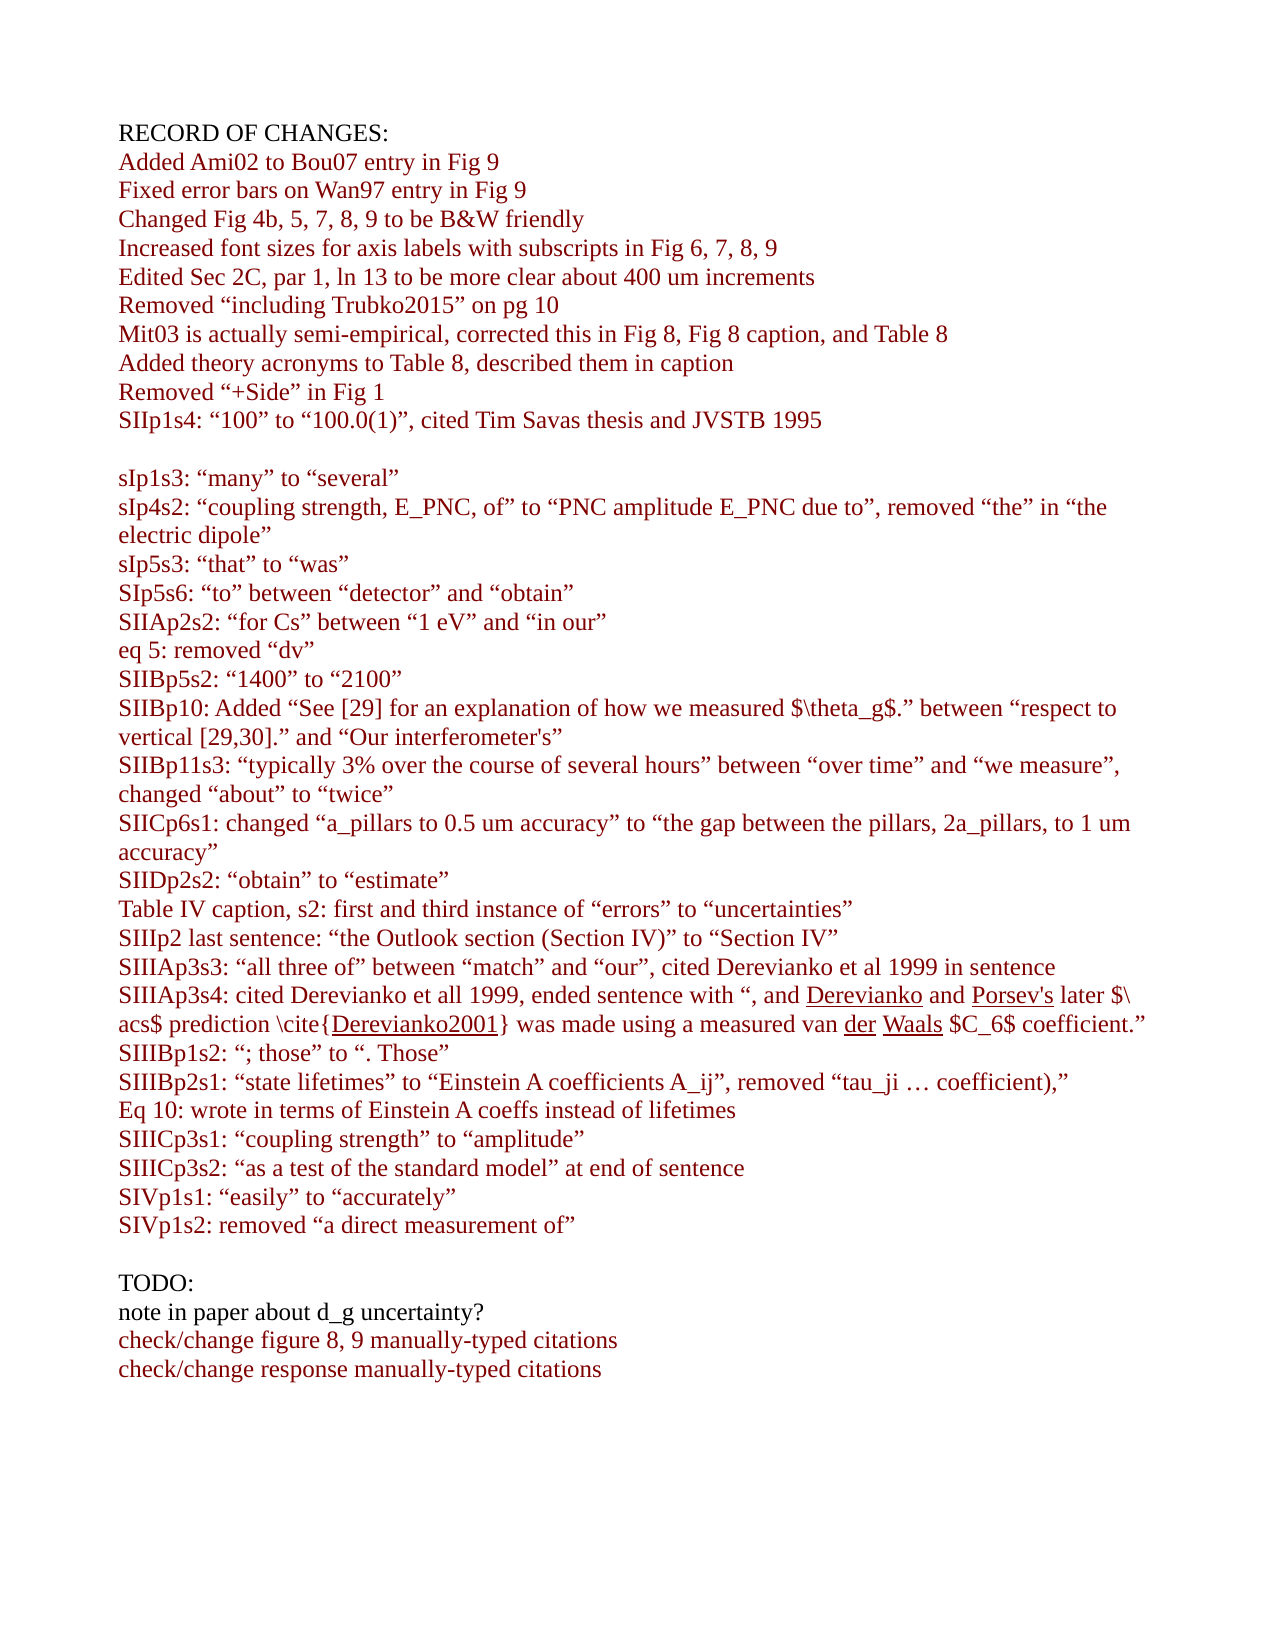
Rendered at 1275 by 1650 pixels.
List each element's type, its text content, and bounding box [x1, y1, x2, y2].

text SIIAp2s2: “for Cs” between “1 eV” and “in our” [118, 607, 1157, 636]
text SIIBp11s3: “typically 3% over the course of several hours” between “over time” and “we measure”, changed “about” to “twice” [118, 751, 1157, 808]
text SIIIAp3s3: “all three of” between “match” and “our”, cited Derevianko et al 1999 in sentence [118, 952, 1157, 981]
text SIIp1s4: “100” to “100.0(1)”, cited Tim Savas thesis and JVSTB 1995 [118, 406, 1157, 434]
text Removed “including Trubko2015” on pg 10 [118, 291, 1157, 319]
text Changed Fig 4b, 5, 7, 8, 9 to be B&W friendly [118, 204, 1157, 233]
text eq 5: removed “dv” [118, 636, 1157, 664]
text Fixed error bars on Wan97 entry in Fig 9 [118, 176, 1157, 204]
text TODO: [118, 1268, 1157, 1297]
text Increased font sizes for axis labels with subscripts in Fig 6, 7, 8, 9 [118, 233, 1157, 262]
text SIIBp10: Added “See [29] for an explanation of how we measured $\theta_g$.” between “respect to vertical [29,30].” and “Our interferometer's” [118, 693, 1157, 751]
text SIIIBp2s1: “state lifetimes” to “Einstein A coefficients A_ij”, removed “tau_ji … coefficient),” [118, 1067, 1157, 1096]
text RECORD OF CHANGES: [118, 118, 1157, 147]
text check/change response manually-typed citations [118, 1354, 1157, 1383]
text Added theory acronyms to Table 8, described them in caption [118, 348, 1157, 377]
text SIICp6s1: changed “a_pillars to 0.5 um accuracy” to “the gap between the pillars, 2a_pillars, to 1 um accuracy” [118, 808, 1157, 866]
text Added Ami02 to Bou07 entry in Fig 9 [118, 147, 1157, 176]
text sIp5s3: “that” to “was” [118, 549, 1157, 578]
text check/change figure 8, 9 manually-typed citations [118, 1326, 1157, 1354]
text SIp5s6: “to” between “detector” and “obtain” [118, 578, 1157, 607]
text Table IV caption, s2: first and third instance of “errors” to “uncertainties” [118, 894, 1157, 923]
text SIIICp3s2: “as a test of the standard model” at end of sentence [118, 1153, 1157, 1182]
text note in paper about d_g uncertainty? [118, 1297, 1157, 1326]
text SIIDp2s2: “obtain” to “estimate” [118, 866, 1157, 894]
text sIp4s2: “coupling strength, E_PNC, of” to “PNC amplitude E_PNC due to”, removed “the” in “the electric dipole” [118, 492, 1157, 549]
text SIIIBp1s2: “; those” to “. Those” [118, 1038, 1157, 1067]
text Eq 10: wrote in terms of Einstein A coeffs instead of lifetimes [118, 1096, 1157, 1124]
text Edited Sec 2C, par 1, ln 13 to be more clear about 400 um increments [118, 262, 1157, 291]
text SIVp1s2: removed “a direct measurement of” [118, 1211, 1157, 1239]
text Mit03 is actually semi-empirical, corrected this in Fig 8, Fig 8 caption, and Table 8 [118, 319, 1157, 348]
text SIIBp5s2: “1400” to “2100” [118, 664, 1157, 693]
text Removed “+Side” in Fig 1 [118, 377, 1157, 406]
text SIIICp3s1: “coupling strength” to “amplitude” [118, 1124, 1157, 1153]
text SIIIAp3s4: cited Derevianko et all 1999, ended sentence with “, and Derevianko and Porsev's later $\acs$ prediction \cite{Derevianko2001} was made using a measured van der Waals $C_6$ coefficient.” [118, 981, 1157, 1038]
text SIIIp2 last sentence: “the Outlook section (Section IV)” to “Section IV” [118, 923, 1157, 952]
text SIVp1s1: “easily” to “accurately” [118, 1182, 1157, 1211]
text sIp1s3: “many” to “several” [118, 463, 1157, 492]
